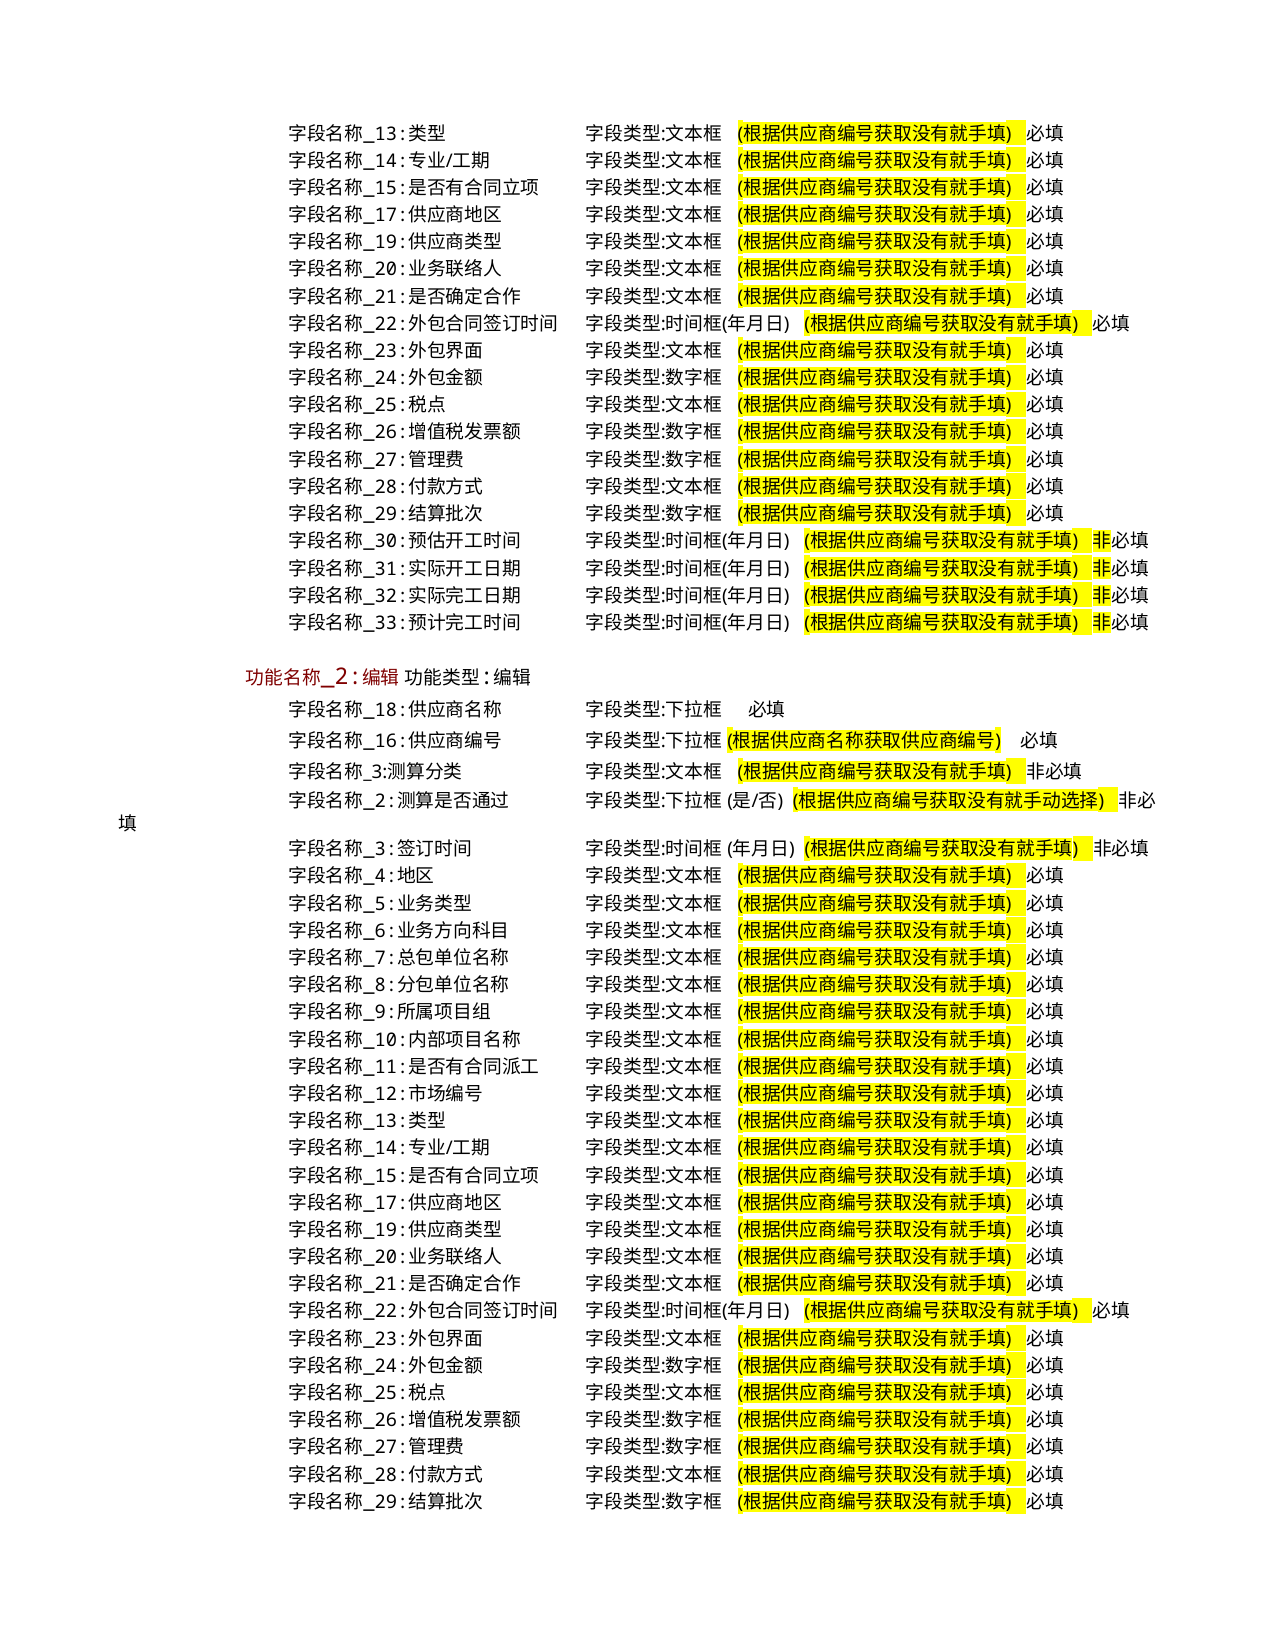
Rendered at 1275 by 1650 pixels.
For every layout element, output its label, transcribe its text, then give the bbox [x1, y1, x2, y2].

text 字段名称_12:市场编号 字段类型:文本框 (根据供应商编号获取没有就手填) 必填 [118, 1079, 1157, 1106]
text 字段名称_3:签订时间 字段类型:时间框 (年月日) (根据供应商编号获取没有就手填) 非必填 [118, 834, 1157, 861]
text 字段名称_6:业务方向科目 字段类型:文本框 (根据供应商编号获取没有就手填) 必填 [118, 916, 1157, 943]
text 字段名称_17:供应商地区 字段类型:文本框 (根据供应商编号获取没有就手填) 必填 [118, 1187, 1157, 1214]
text 字段名称_28:付款方式 字段类型:文本框 (根据供应商编号获取没有就手填) 必填 [118, 1459, 1157, 1486]
text 字段名称_22:外包合同签订时间 字段类型:时间框(年月日) (根据供应商编号获取没有就手填) 必填 [118, 1296, 1157, 1323]
text 字段名称_15:是否有合同立项 字段类型:文本框 (根据供应商编号获取没有就手填) 必填 [118, 1160, 1157, 1187]
text 字段名称_3:测算分类 字段类型:文本框 (根据供应商编号获取没有就手填) 非必填 [118, 754, 1157, 785]
text 字段名称_17:供应商地区 字段类型:文本框 (根据供应商编号获取没有就手填) 必填 [118, 200, 1157, 227]
text 字段名称_27:管理费 字段类型:数字框 (根据供应商编号获取没有就手填) 必填 [118, 1432, 1157, 1459]
text 字段名称_20:业务联络人 字段类型:文本框 (根据供应商编号获取没有就手填) 必填 [118, 254, 1157, 281]
text 字段名称_26:增值税发票额 字段类型:数字框 (根据供应商编号获取没有就手填) 必填 [118, 417, 1157, 444]
text 字段名称_5:业务类型 字段类型:文本框 (根据供应商编号获取没有就手填) 必填 [118, 888, 1157, 916]
text 字段名称_9:所属项目组 字段类型:文本框 (根据供应商编号获取没有就手填) 必填 [118, 997, 1157, 1024]
text 字段名称_19:供应商类型 字段类型:文本框 (根据供应商编号获取没有就手填) 必填 [118, 1214, 1157, 1242]
text 字段名称_4:地区 字段类型:文本框 (根据供应商编号获取没有就手填) 必填 [118, 861, 1157, 888]
text 字段名称_24:外包金额 字段类型:数字框 (根据供应商编号获取没有就手填) 必填 [118, 1351, 1157, 1378]
text 字段名称_21:是否确定合作 字段类型:文本框 (根据供应商编号获取没有就手填) 必填 [118, 281, 1157, 308]
text 字段名称_30:预估开工时间 字段类型:时间框(年月日) (根据供应商编号获取没有就手填) 非必填 [118, 526, 1157, 553]
text 字段名称_21:是否确定合作 字段类型:文本框 (根据供应商编号获取没有就手填) 必填 [118, 1269, 1157, 1296]
text 字段名称_14:专业/工期 字段类型:文本框 (根据供应商编号获取没有就手填) 必填 [118, 145, 1157, 172]
text 字段名称_22:外包合同签订时间 字段类型:时间框(年月日) (根据供应商编号获取没有就手填) 必填 [118, 308, 1157, 336]
text 字段名称_16:供应商编号 字段类型:下拉框 (根据供应商名称获取供应商编号) 必填 [118, 723, 1157, 754]
text 字段名称_33:预计完工时间 字段类型:时间框(年月日) (根据供应商编号获取没有就手填) 非必填 [118, 607, 1157, 635]
text 字段名称_32:实际完工日期 字段类型:时间框(年月日) (根据供应商编号获取没有就手填) 非必填 [118, 580, 1157, 607]
text 字段名称_18:供应商名称 字段类型:下拉框 必填 [118, 691, 1157, 723]
text 字段名称_25:税点 字段类型:文本框 (根据供应商编号获取没有就手填) 必填 [118, 390, 1157, 417]
text 字段名称_10:内部项目名称 字段类型:文本框 (根据供应商编号获取没有就手填) 必填 [118, 1024, 1157, 1051]
text 字段名称_28:付款方式 字段类型:文本框 (根据供应商编号获取没有就手填) 必填 [118, 472, 1157, 499]
text 功能名称_2:编辑 功能类型:编辑 [118, 660, 1157, 691]
text 字段名称_8:分包单位名称 字段类型:文本框 (根据供应商编号获取没有就手填) 必填 [118, 970, 1157, 997]
text 字段名称_23:外包界面 字段类型:文本框 (根据供应商编号获取没有就手填) 必填 [118, 336, 1157, 363]
text 字段名称_27:管理费 字段类型:数字框 (根据供应商编号获取没有就手填) 必填 [118, 444, 1157, 472]
text 字段名称_20:业务联络人 字段类型:文本框 (根据供应商编号获取没有就手填) 必填 [118, 1242, 1157, 1269]
text 字段名称_24:外包金额 字段类型:数字框 (根据供应商编号获取没有就手填) 必填 [118, 363, 1157, 390]
text 字段名称_25:税点 字段类型:文本框 (根据供应商编号获取没有就手填) 必填 [118, 1378, 1157, 1405]
text 字段名称_29:结算批次 字段类型:数字框 (根据供应商编号获取没有就手填) 必填 [118, 1486, 1157, 1514]
text 字段名称_31:实际开工日期 字段类型:时间框(年月日) (根据供应商编号获取没有就手填) 非必填 [118, 553, 1157, 580]
text 字段名称_14:专业/工期 字段类型:文本框 (根据供应商编号获取没有就手填) 必填 [118, 1133, 1157, 1160]
text 字段名称_7:总包单位名称 字段类型:文本框 (根据供应商编号获取没有就手填) 必填 [118, 943, 1157, 970]
text 字段名称_23:外包界面 字段类型:文本框 (根据供应商编号获取没有就手填) 必填 [118, 1323, 1157, 1351]
text 字段名称_29:结算批次 字段类型:数字框 (根据供应商编号获取没有就手填) 必填 [118, 499, 1157, 526]
text 字段名称_19:供应商类型 字段类型:文本框 (根据供应商编号获取没有就手填) 必填 [118, 227, 1157, 254]
text 字段名称_2:测算是否通过 字段类型:下拉框 (是/否) (根据供应商编号获取没有就手动选择) 非必填 [118, 785, 1157, 834]
text 字段名称_26:增值税发票额 字段类型:数字框 (根据供应商编号获取没有就手填) 必填 [118, 1405, 1157, 1432]
text 字段名称_13:类型 字段类型:文本框 (根据供应商编号获取没有就手填) 必填 [118, 118, 1157, 145]
text 字段名称_13:类型 字段类型:文本框 (根据供应商编号获取没有就手填) 必填 [118, 1106, 1157, 1133]
text 字段名称_15:是否有合同立项 字段类型:文本框 (根据供应商编号获取没有就手填) 必填 [118, 172, 1157, 200]
text 字段名称_11:是否有合同派工 字段类型:文本框 (根据供应商编号获取没有就手填) 必填 [118, 1051, 1157, 1079]
